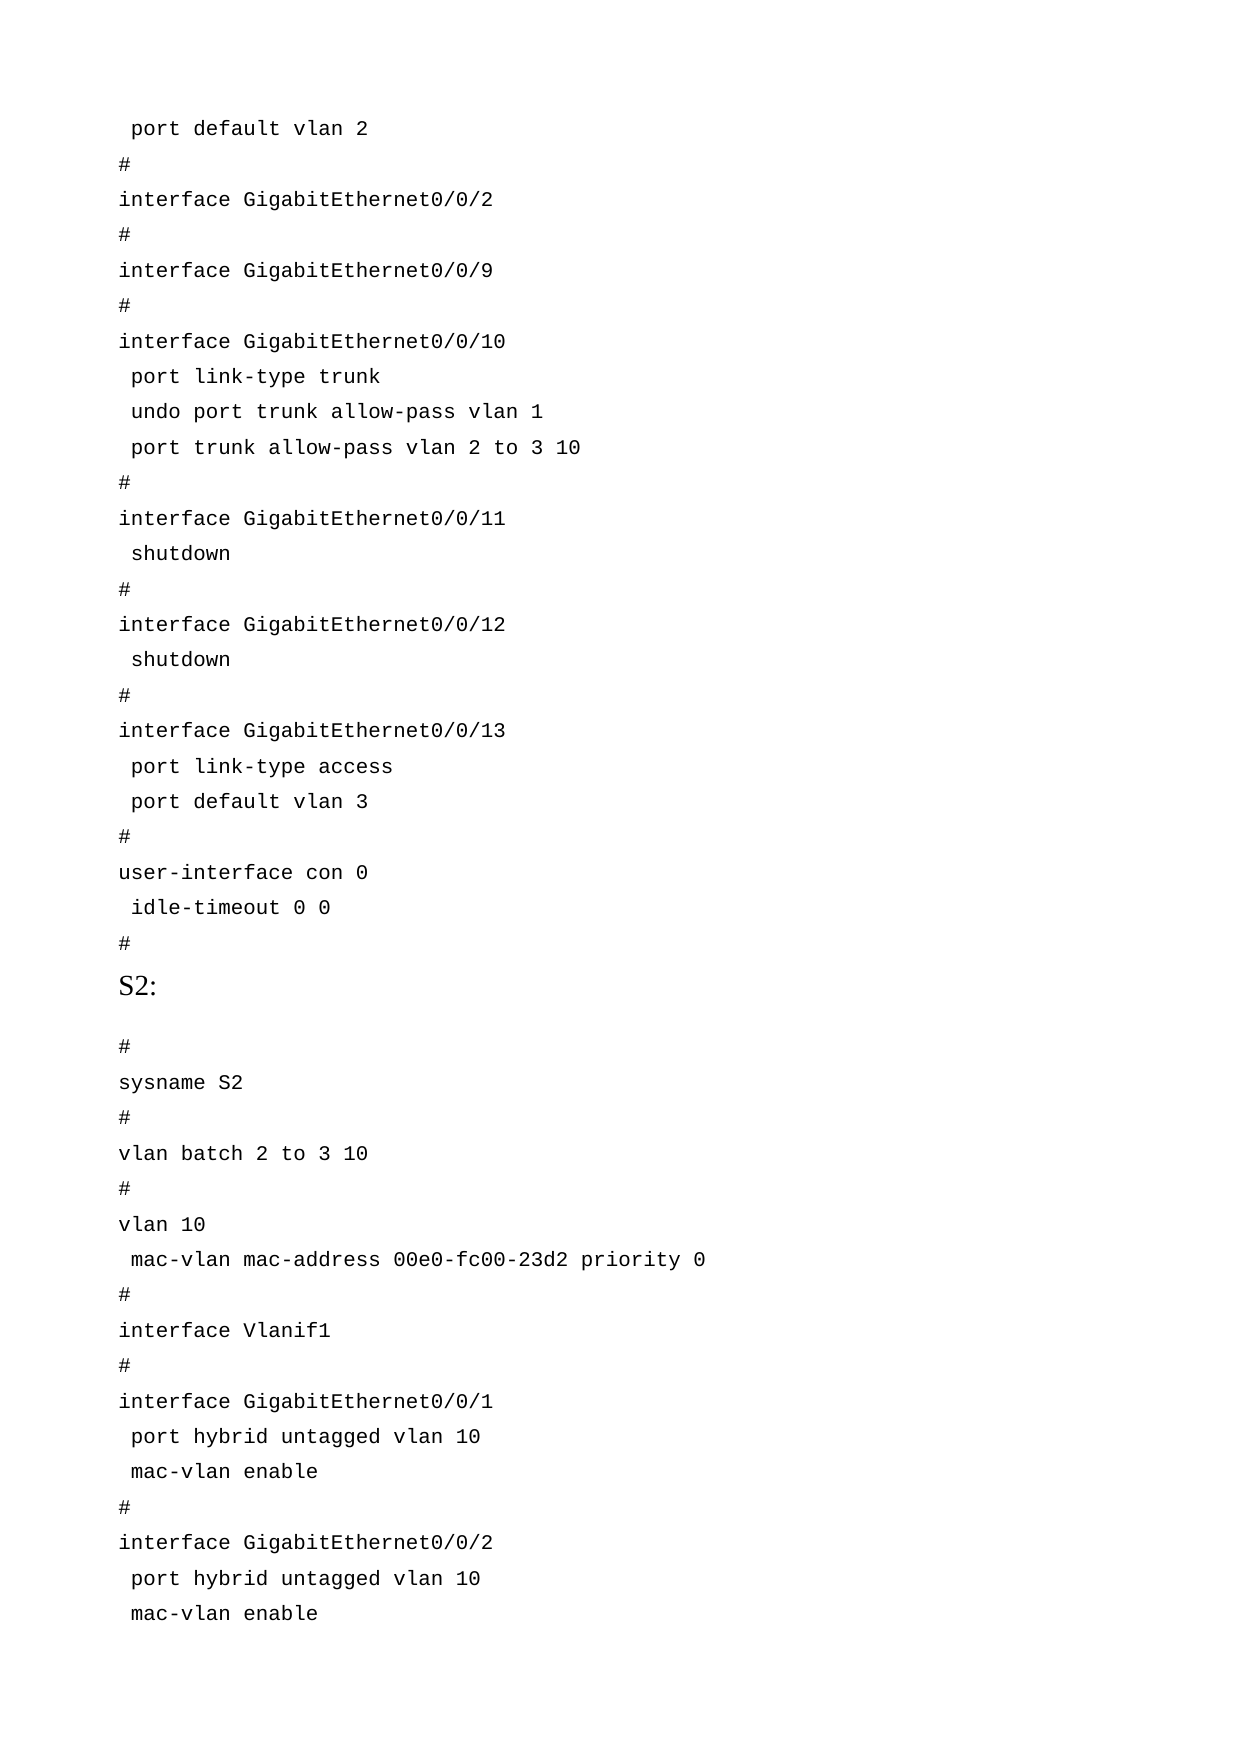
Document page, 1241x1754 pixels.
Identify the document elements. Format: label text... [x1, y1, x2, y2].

text port link-type trunk [118, 366, 1122, 390]
text # [118, 685, 1122, 708]
text sysname S2 [118, 1072, 1122, 1096]
text interface GigabitEthernet0/0/2 [118, 189, 1122, 213]
text interface Vlanif1 [118, 1320, 1122, 1343]
text # [118, 472, 1122, 496]
text # [118, 826, 1122, 850]
text interface GigabitEthernet0/0/11 [118, 508, 1122, 531]
text undo port trunk allow-pass vlan 1 [118, 401, 1122, 425]
text mac-vlan enable [118, 1461, 1122, 1485]
text # [118, 578, 1122, 602]
text # [118, 1284, 1122, 1308]
text # [118, 224, 1122, 248]
text # [118, 1178, 1122, 1202]
text interface GigabitEthernet0/0/10 [118, 331, 1122, 354]
text interface GigabitEthernet0/0/12 [118, 614, 1122, 638]
text shutdown [118, 649, 1122, 673]
text user-interface con 0 [118, 862, 1122, 886]
text port default vlan 3 [118, 791, 1122, 815]
text interface GigabitEthernet0/0/9 [118, 260, 1122, 283]
text # [118, 1036, 1122, 1060]
text # [118, 295, 1122, 319]
text interface GigabitEthernet0/0/13 [118, 720, 1122, 744]
text interface GigabitEthernet0/0/1 [118, 1391, 1122, 1414]
text vlan batch 2 to 3 10 [118, 1143, 1122, 1166]
text port hybrid untagged vlan 10 [118, 1426, 1122, 1450]
text port link-type access [118, 756, 1122, 779]
text # [118, 1107, 1122, 1131]
text idle-timeout 0 0 [118, 897, 1122, 921]
text port hybrid untagged vlan 10 [118, 1568, 1122, 1591]
text shutdown [118, 543, 1122, 567]
text # [118, 153, 1122, 177]
text # [118, 1355, 1122, 1379]
text # [118, 1497, 1122, 1521]
text port trunk allow-pass vlan 2 to 3 10 [118, 437, 1122, 461]
text # [118, 933, 1122, 956]
text S2: [118, 968, 1122, 1002]
text mac-vlan enable [118, 1603, 1122, 1627]
text vlan 10 [118, 1213, 1122, 1237]
text interface GigabitEthernet0/0/2 [118, 1532, 1122, 1556]
text port default vlan 2 [118, 118, 1122, 142]
text mac-vlan mac-address 00e0-fc00-23d2 priority 0 [118, 1249, 1122, 1273]
